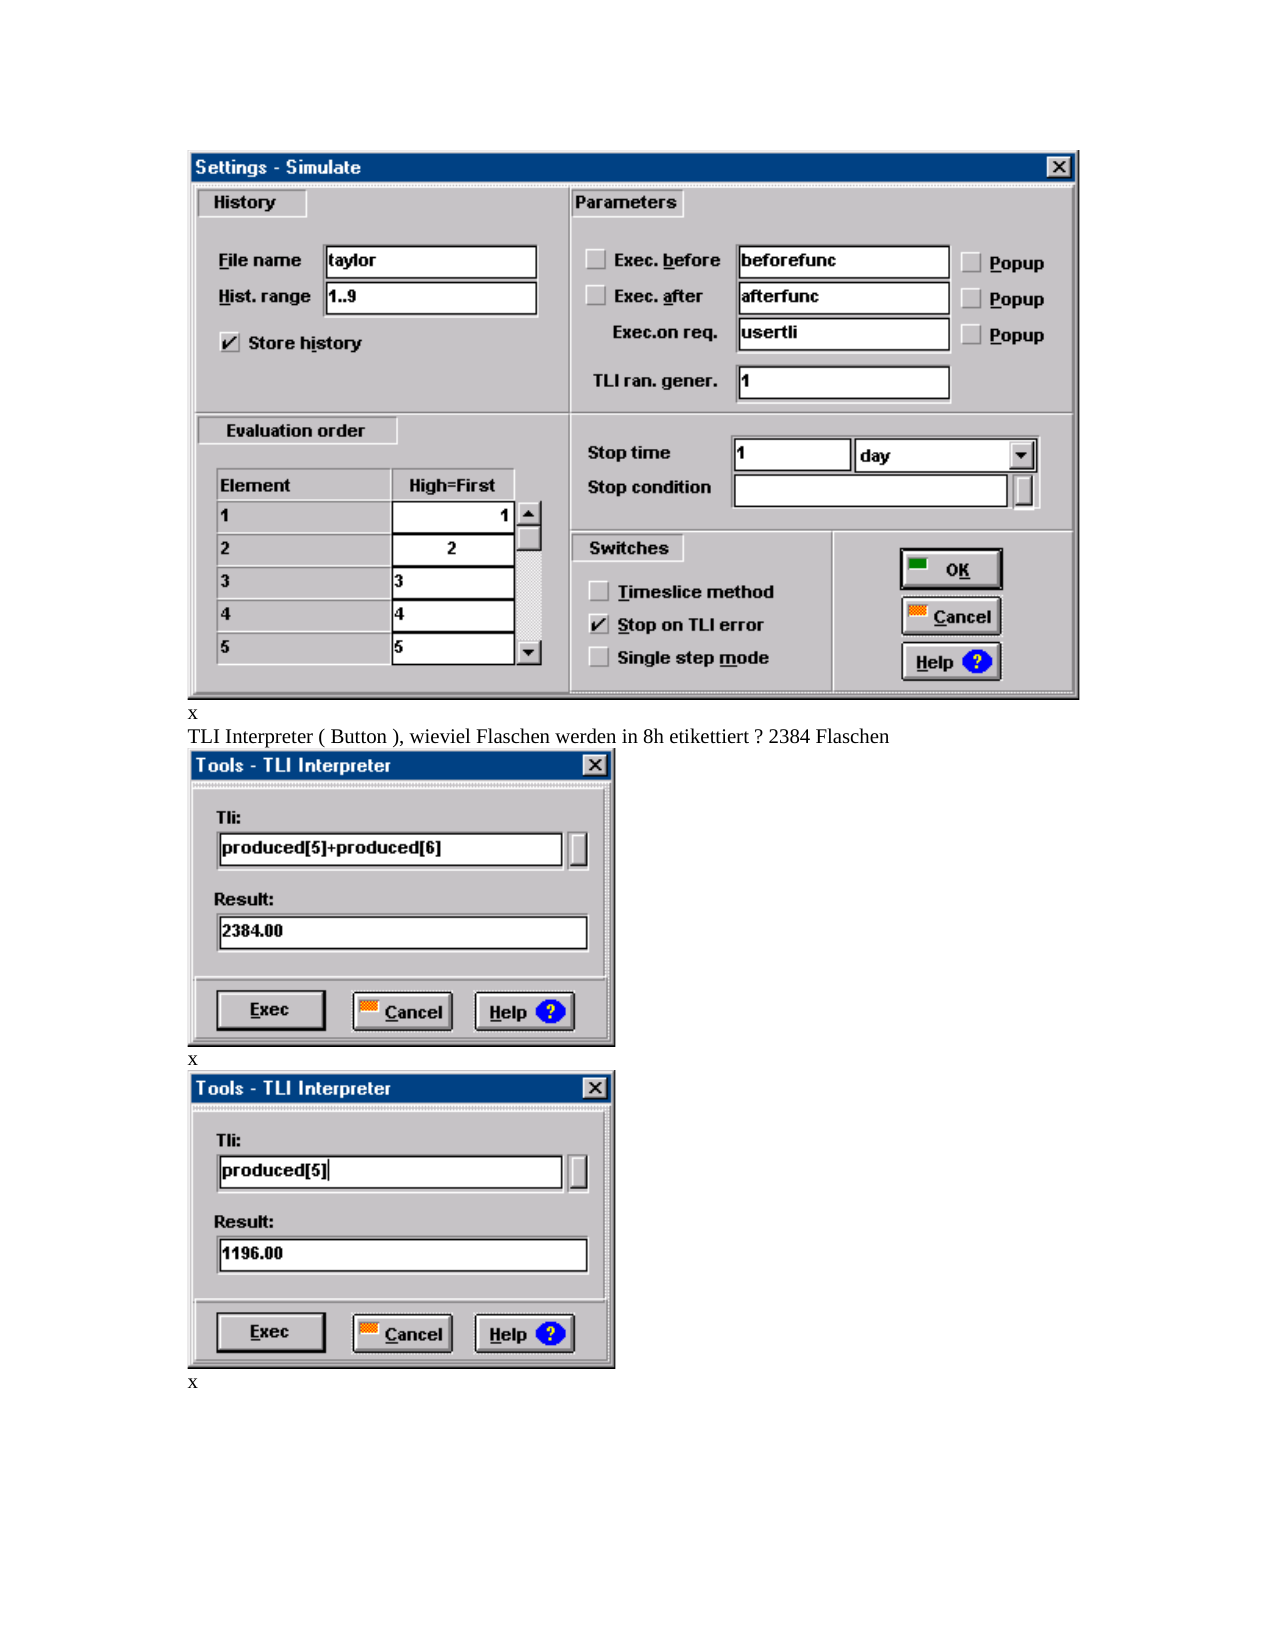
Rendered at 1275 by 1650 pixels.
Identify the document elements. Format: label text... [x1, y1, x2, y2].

text x [187, 1046, 1087, 1070]
text TLI Interpreter ( Button ), wieviel Flaschen werden in 8h etikettiert ? 2384 Flaschen [187, 724, 1087, 748]
text x [187, 700, 1087, 724]
text x [187, 1369, 1087, 1393]
